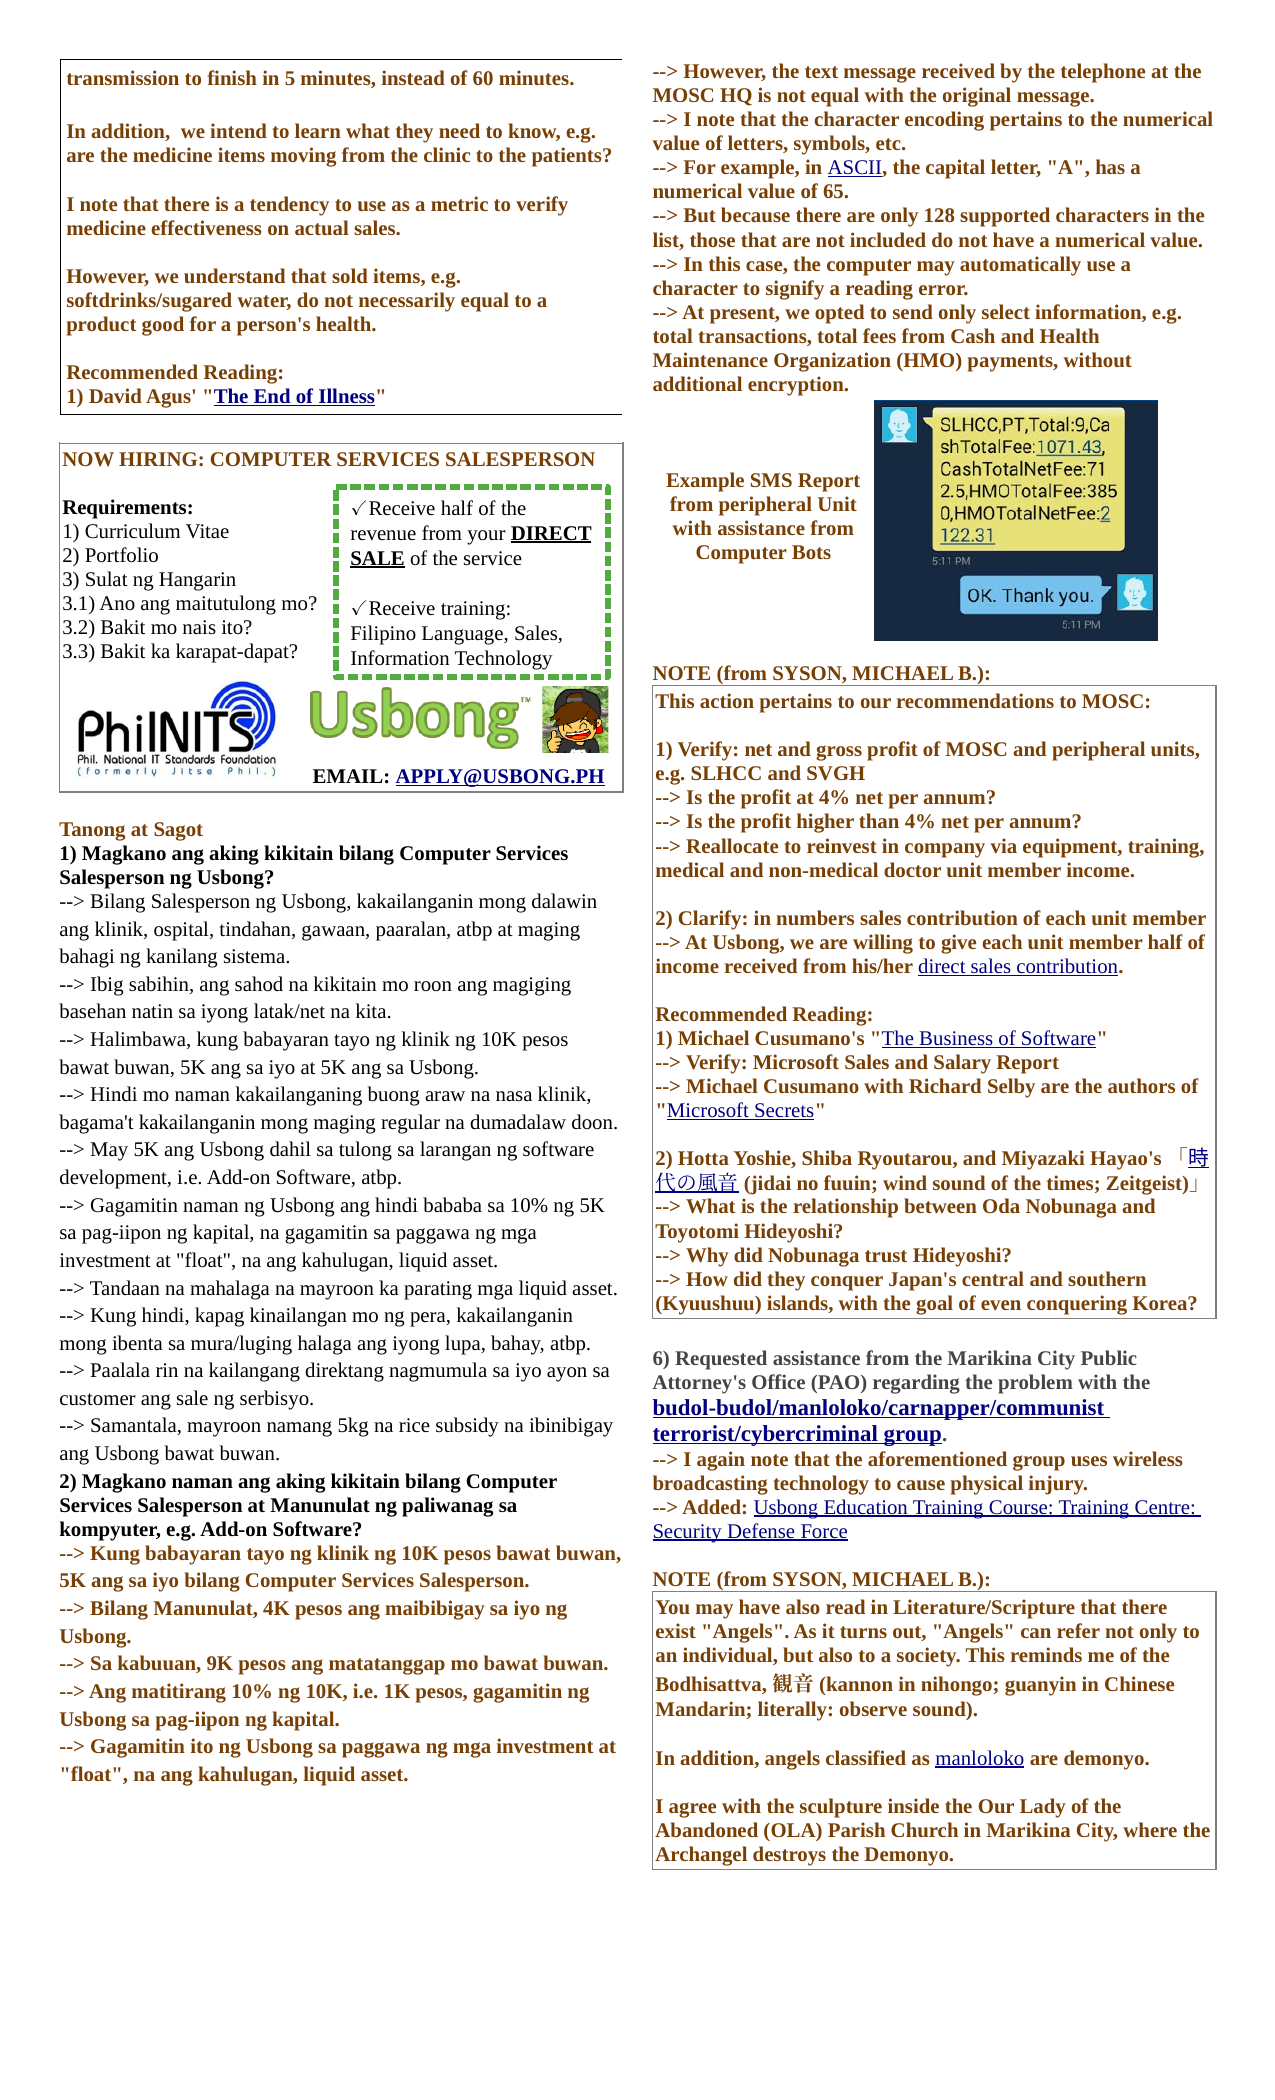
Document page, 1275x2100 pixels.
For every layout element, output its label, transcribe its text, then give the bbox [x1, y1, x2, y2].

picture [874, 400, 1158, 641]
picture [310, 687, 531, 749]
text NOTE (from SYSON, MICHAEL B.): [652, 661, 1216, 685]
subtitle 1) Magkano ang aking kikitain bilang Computer Services Salesperson ng Usbong? [59, 841, 623, 889]
text --> Bilang Salesperson ng Usbong, kakailanganin mong dalawin ang klinik, ospital, tindahan, gawaan, paaralan, atbp at maging bahagi ng kanilang sistema. --> Ibig sabihin, ang sahod na kikitain mo roon ang magiging basehan natin sa iyong latak/net na kita. --> Halimbawa, kung babayaran tayo ng klinik ng 10K pesos bawat buwan, 5K ang sa iyo at 5K ang sa Usbong. --> Hindi mo naman kakailanganing buong araw na nasa klinik, bagama't kakailanganin mong maging regular na dumadalaw doon. --> May 5K ang Usbong dahil sa tulong sa larangan ng software development, i.e. Add-on Software, atbp. --> Gagamitin naman ng Usbong ang hindi bababa sa 10% ng 5K sa pag-iipon ng kapital, na gagamitin sa paggawa ng mga investment at "float", na ang kahulugan, liquid asset. --> Tandaan na mahalaga na mayroon ka parating mga liquid asset. --> Kung hindi, kapag kinailangan mo ng pera, kakailanganin mong ibenta sa mura/luging halaga ang iyong lupa, bahay, atbp. --> Paalala rin na kailangang direktang nagmumula sa iyo ayon sa customer ang sale ng serbisyo. --> Samantala, mayroon namang 5kg na rice subsidy na ibinibigay ang Usbong bawat buwan. [59, 889, 623, 1465]
text --> Added: Usbong Education Training Course: Training Centre: Security Defense Force [652, 1494, 1216, 1543]
table_header This action pertains to our recommendations to MOSC: 1) Verify: net and gross profit of MOSC and peripheral units, e.g. SLHCC and SVGH --> Is the profit at 4% net per annum? --> Is the profit higher than 4% net per annum? --> Reallocate to reinvest in company via equipment, training, medical and non-medical doctor unit member income. 2) Clarify: in numbers sales contribution of each unit member --> At Usbong, we are willing to give each unit member half of income received from his/her direct sales contribution. Recommended Reading: 1) Michael Cusumano's "The Business of Software" --> Verify: Microsoft Sales and Salary Report --> Michael Cusumano with Richard Selby are the authors of "Microsoft Secrets" 2) Hotta Yoshie, Shiba Ryoutarou, and Miyazaki Hayao's 「時代の風音 (jidai no fuuin; wind sound of the times; Zeitgeist)」 --> What is the relationship between Oda Nobunaga and Toyotomi Hideyoshi? --> Why did Nobunaga trust Hideyoshi? --> How did they conquer Japan's central and southern (Kyuushuu) islands, with the goal of even conquering Korea? [653, 686, 1215, 1318]
text 6) Requested assistance from the Marikina City Public Attorney's Office (PAO) regarding the problem with the budol-budol/manloloko/carnapper/communist terrorist/cybercriminal group. [652, 1346, 1216, 1446]
picture [71, 678, 282, 779]
text --> For example, in ASCII, the capital letter, "A", has a numerical value of 65. [652, 155, 1216, 203]
text --> However, the text message received by the telephone at the MOSC HQ is not equal with the original message. [652, 59, 1216, 107]
table_header You may have also read in Literature/Scripture that there exist "Angels". As it turns out, "Angels" can refer not only to an individual, but also to a society. This reminds me of the Bodhisattva, 観音 (kannon in nihongo; guanyin in Chinese Mandarin; literally: observe sound). In addition, angels classified as manloloko are demonyo. I agree with the sculpture inside the Our Lady of the Abandoned (OLA) Parish Church in Marikina City, where the Archangel destroys the Demonyo. [653, 1592, 1215, 1869]
text NOTE (from SYSON, MICHAEL B.): [652, 1543, 1216, 1591]
table_header NOW HIRING: COMPUTER SERVICES SALESPERSON Requirements: 1) Curriculum Vitae 2) Portfolio 3) Sulat ng Hangarin 3.1) Ano ang maitutulong mo? 3.2) Bakit mo nais ito? 3.3) Bakit ka karapat-dapat? EMAIL: APPLY@USBONG.PH [60, 444, 622, 791]
text --> In this case, the computer may automatically use a character to signify a reading error. [652, 252, 1216, 300]
text --> I again note that the aforementioned group uses wireless broadcasting technology to cause physical injury. [652, 1446, 1216, 1494]
text with assistance from Computer Bots [652, 516, 874, 564]
text --> I note that the character encoding pertains to the numerical value of letters, symbols, etc. [652, 107, 1216, 155]
subtitle 2) Magkano naman ang aking kikitain bilang Computer Services Salesperson at Manunulat ng paliwanag sa kompyuter, e.g. Add-on Software? [59, 1469, 623, 1541]
text --> Kung babayaran tayo ng klinik ng 10K pesos bawat buwan, 5K ang sa iyo bilang Computer Services Salesperson. --> Bilang Manunulat, 4K pesos ang maibibigay sa iyo ng Usbong. --> Sa kabuuan, 9K pesos ang matatanggap mo bawat buwan. --> Ang matitirang 10% ng 10K, i.e. 1K pesos, gagamitin ng Usbong sa pag-iipon ng kapital. --> Gagamitin ito ng Usbong sa paggawa ng mga investment at "float", na ang kahulugan, liquid asset. [59, 1541, 623, 1786]
text --> But because there are only 128 supported characters in the list, those that are not included do not have a numerical value. [652, 203, 1216, 252]
text Example SMS Report from peripheral Unit [652, 468, 874, 516]
text --> At present, we opted to send only select information, e.g. total transactions, total fees from Cash and Health Maintenance Organization (HMO) payments, without additional encryption. [652, 300, 1216, 396]
text [1158, 516, 1216, 564]
subtitle Tanong at Sagot [59, 817, 623, 841]
text [1158, 468, 1216, 516]
picture [542, 686, 609, 753]
table_header transmission to finish in 5 minutes, instead of 60 minutes. In addition, we intend to learn what they need to know, e.g. are the medicine items moving from the clinic to the patients? I note that there is a tendency to use as a metric to verify medicine effectiveness on actual sales. However, we understand that sold items, e.g. softdrinks/sugared water, do not necessarily equal to a product good for a person's health. Recommended Reading: 1) David Agus' "The End of Illness" [61, 60, 622, 414]
